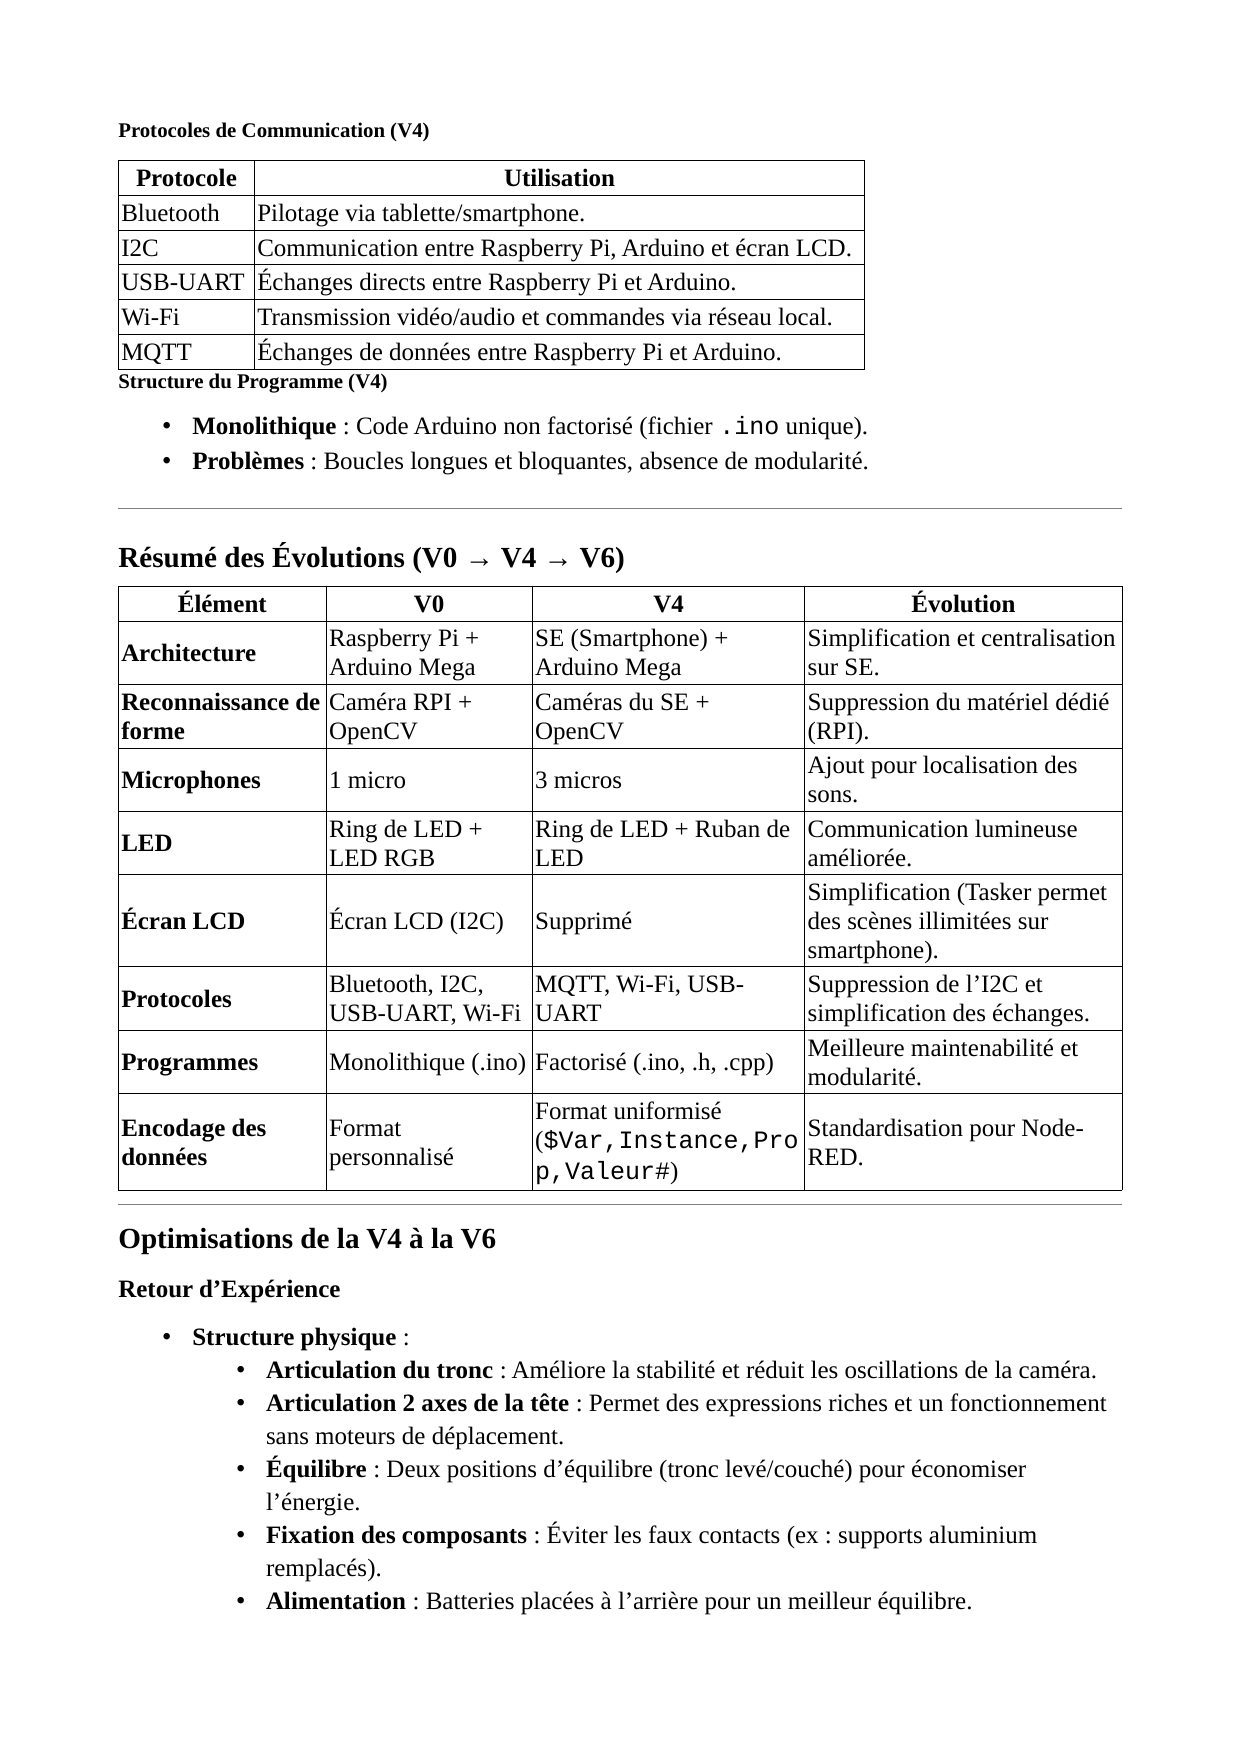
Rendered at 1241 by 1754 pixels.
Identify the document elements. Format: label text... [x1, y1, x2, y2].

table_cell Reconnaissance de forme [119, 685, 326, 747]
table_cell Protocoles [119, 967, 326, 1030]
table_cell Format uniformisé ($Var,Instance,Prop,Valeur#) [533, 1094, 804, 1190]
table_cell Communication lumineuse améliorée. [805, 812, 1122, 874]
table_cell SE (Smartphone) + Arduino Mega [533, 622, 804, 684]
list Articulation 2 axes de la tête : Permet des expressions riches et un fonctionnement sans moteurs de déplacement. [236, 1388, 1122, 1450]
subtitle Structure du Programme (V4) [118, 368, 1122, 393]
table_cell Meilleure maintenabilité et modularité. [805, 1031, 1122, 1093]
table_header V4 [533, 587, 804, 621]
subtitle Retour d’Expérience [118, 1274, 1122, 1303]
table_cell Bluetooth [119, 196, 254, 230]
table_cell Factorisé (.ino, .h, .cpp) [533, 1031, 804, 1093]
table_cell Standardisation pour Node-RED. [805, 1094, 1122, 1190]
list Alimentation : Batteries placées à l’arrière pour un meilleur équilibre. [236, 1586, 1122, 1615]
table_cell LED [119, 812, 326, 874]
table_cell Caméras du SE + OpenCV [533, 685, 804, 747]
table_cell I2C [119, 231, 254, 264]
table_cell Architecture [119, 622, 326, 684]
list Articulation du tronc : Améliore la stabilité et réduit les oscillations de la caméra. [236, 1355, 1122, 1384]
table_header Protocole [119, 161, 254, 195]
subtitle Résumé des Évolutions (V0 → V4 → V6) [118, 540, 1122, 573]
table_cell Wi-Fi [119, 300, 254, 334]
table_cell Écran LCD [119, 875, 326, 966]
table_header Utilisation [255, 161, 864, 195]
table_cell Format personnalisé [327, 1094, 532, 1190]
subtitle Optimisations de la V4 à la V6 [118, 1221, 1122, 1255]
table_cell Échanges directs entre Raspberry Pi et Arduino. [255, 265, 864, 299]
table_cell MQTT, Wi-Fi, USB-UART [533, 967, 804, 1030]
table_cell Supprimé [533, 875, 804, 966]
list Fixation des composants : Éviter les faux contacts (ex : supports aluminium remplacés). [236, 1520, 1122, 1582]
table_cell Transmission vidéo/audio et commandes via réseau local. [255, 300, 864, 334]
table_cell Simplification (Tasker permet des scènes illimitées sur smartphone). [805, 875, 1122, 966]
list Problèmes : Boucles longues et bloquantes, absence de modularité. [162, 446, 1122, 475]
table_cell Microphones [119, 749, 326, 811]
table_cell Caméra RPI + OpenCV [327, 685, 532, 747]
list Équilibre : Deux positions d’équilibre (tronc levé/couché) pour économiser l’énergie. [236, 1454, 1122, 1516]
table_cell Raspberry Pi + Arduino Mega [327, 622, 532, 684]
table_header Évolution [805, 587, 1122, 621]
table_cell Ajout pour localisation des sons. [805, 749, 1122, 811]
table_cell Communication entre Raspberry Pi, Arduino et écran LCD. [255, 231, 864, 264]
table_cell Suppression du matériel dédié (RPI). [805, 685, 1122, 747]
list Structure physique : [162, 1322, 1122, 1351]
table_header V0 [327, 587, 532, 621]
table_cell Simplification et centralisation sur SE. [805, 622, 1122, 684]
table_cell Échanges de données entre Raspberry Pi et Arduino. [255, 335, 864, 368]
table_cell Écran LCD (I2C) [327, 875, 532, 966]
table_header Élément [119, 587, 326, 621]
list Monolithique : Code Arduino non factorisé (fichier .ino unique). [162, 411, 1122, 442]
table_cell Ring de LED + LED RGB [327, 812, 532, 874]
table_cell Programmes [119, 1031, 326, 1093]
subtitle Protocoles de Communication (V4) [118, 118, 1122, 142]
table_cell Bluetooth, I2C, USB-UART, Wi-Fi [327, 967, 532, 1030]
table_cell Monolithique (.ino) [327, 1031, 532, 1093]
table_cell MQTT [119, 335, 254, 368]
table_cell 1 micro [327, 749, 532, 811]
table_cell Encodage des données [119, 1094, 326, 1190]
table_cell USB-UART [119, 265, 254, 299]
table_cell Pilotage via tablette/smartphone. [255, 196, 864, 230]
table_cell Suppression de l’I2C et simplification des échanges. [805, 967, 1122, 1030]
table_cell Ring de LED + Ruban de LED [533, 812, 804, 874]
table_cell 3 micros [533, 749, 804, 811]
